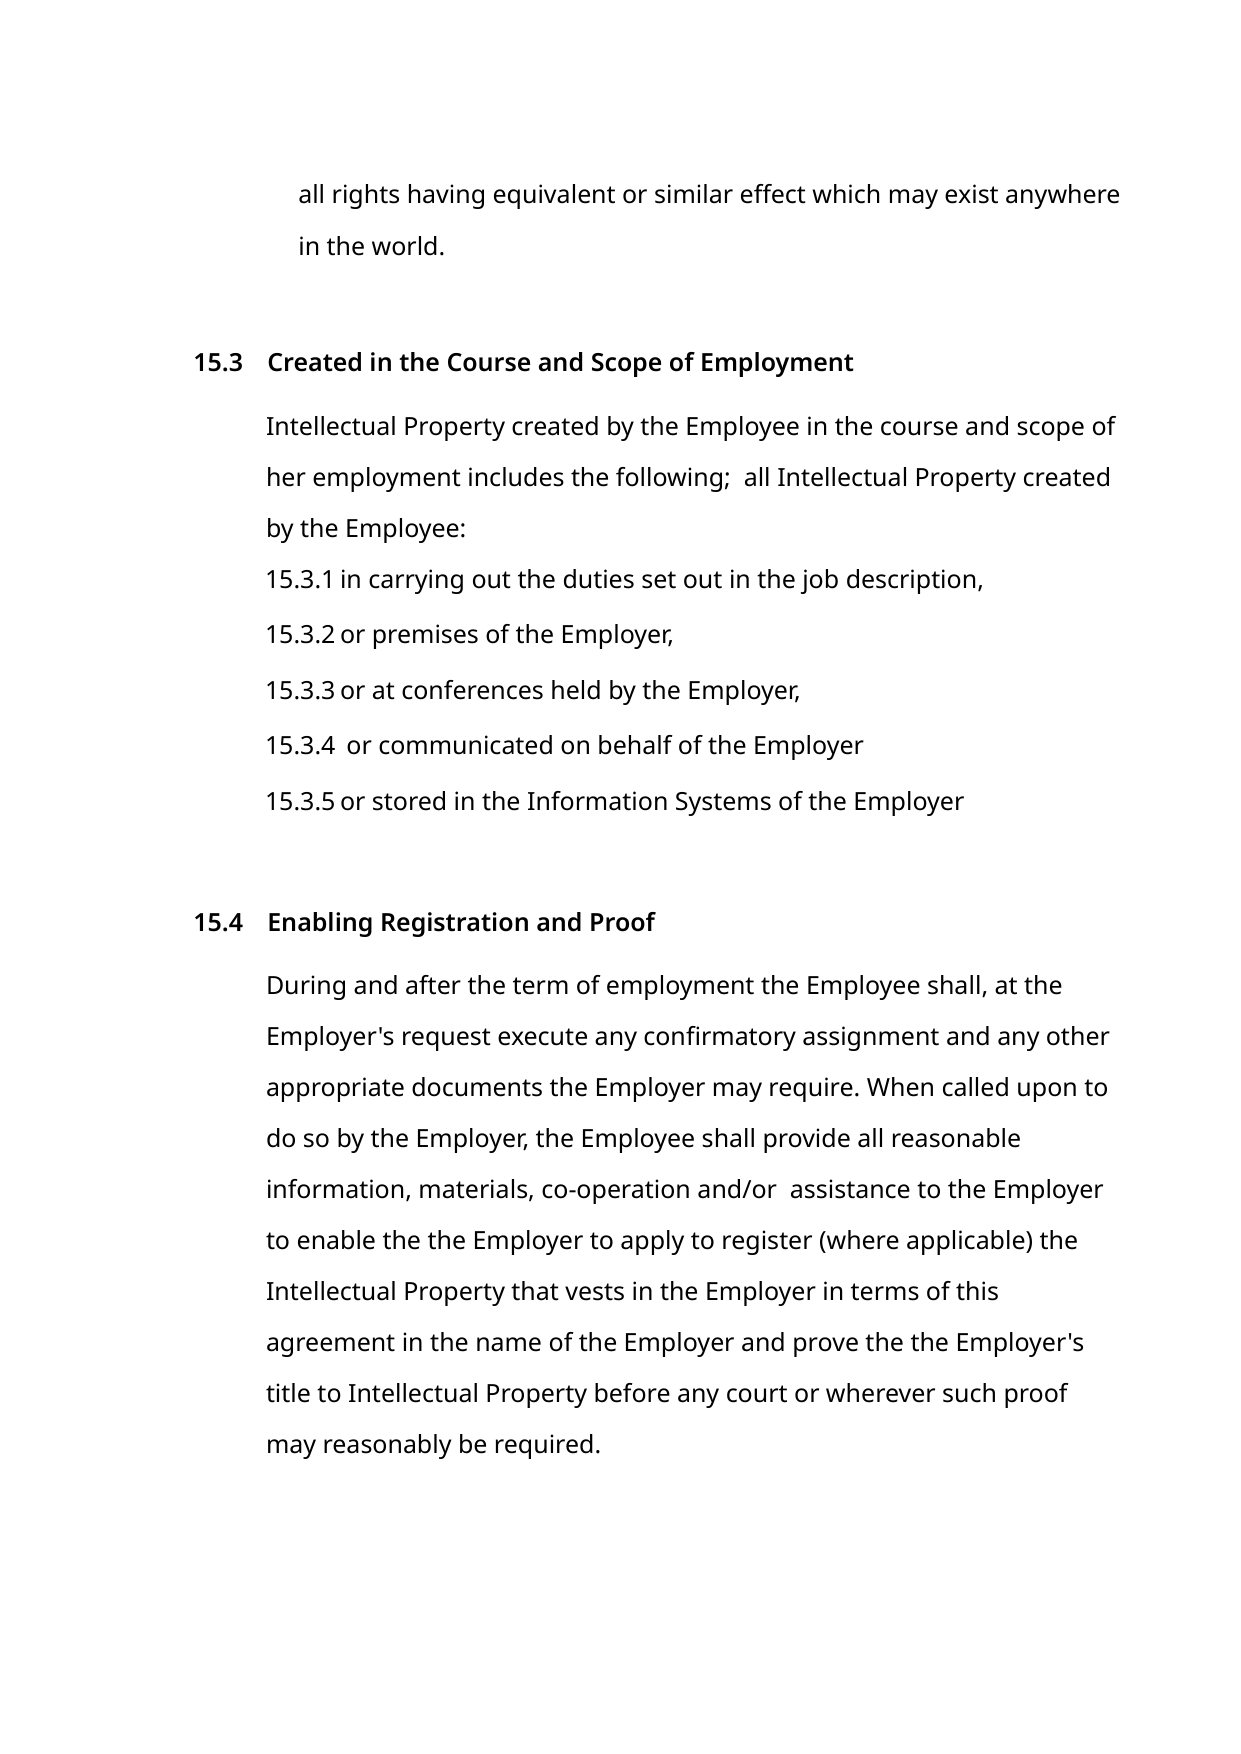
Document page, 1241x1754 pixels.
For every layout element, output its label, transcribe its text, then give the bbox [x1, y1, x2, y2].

list Intellectual Property created by the Employee in the course and scope of her employment includes the following; all Intellectual Property created by the Employee: [161, 408, 1122, 544]
subtitle or stored in the Information Systems of the Employer [265, 783, 1122, 817]
subtitle or communicated on behalf of the Employer [265, 728, 1122, 762]
subtitle in carrying out the duties set out in the job description, [265, 561, 1122, 596]
subtitle or premises of the Employer, [265, 617, 1122, 651]
subtitle Created in the Course and Scope of Employment [193, 345, 1122, 379]
list During and after the term of employment the Employee shall, at the Employer's request execute any confirmatory assignment and any other appropriate documents the Employer may require. When called upon to do so by the Employer, the Employee shall provide all reasonable information, materials, co-operation and/or assistance to the Employer to enable the the Employer to apply to register (where applicable) the Intellectual Property that vests in the Employer in terms of this agreement in the name of the Employer and prove the the Employer's title to Intellectual Property before any court or wherever such proof may reasonably be required. [161, 968, 1122, 1461]
subtitle or at conferences held by the Employer, [265, 672, 1122, 706]
subtitle Enabling Registration and Proof [193, 904, 1122, 938]
list all rights having equivalent or similar effect which may exist anywhere in the world. [193, 177, 1122, 262]
